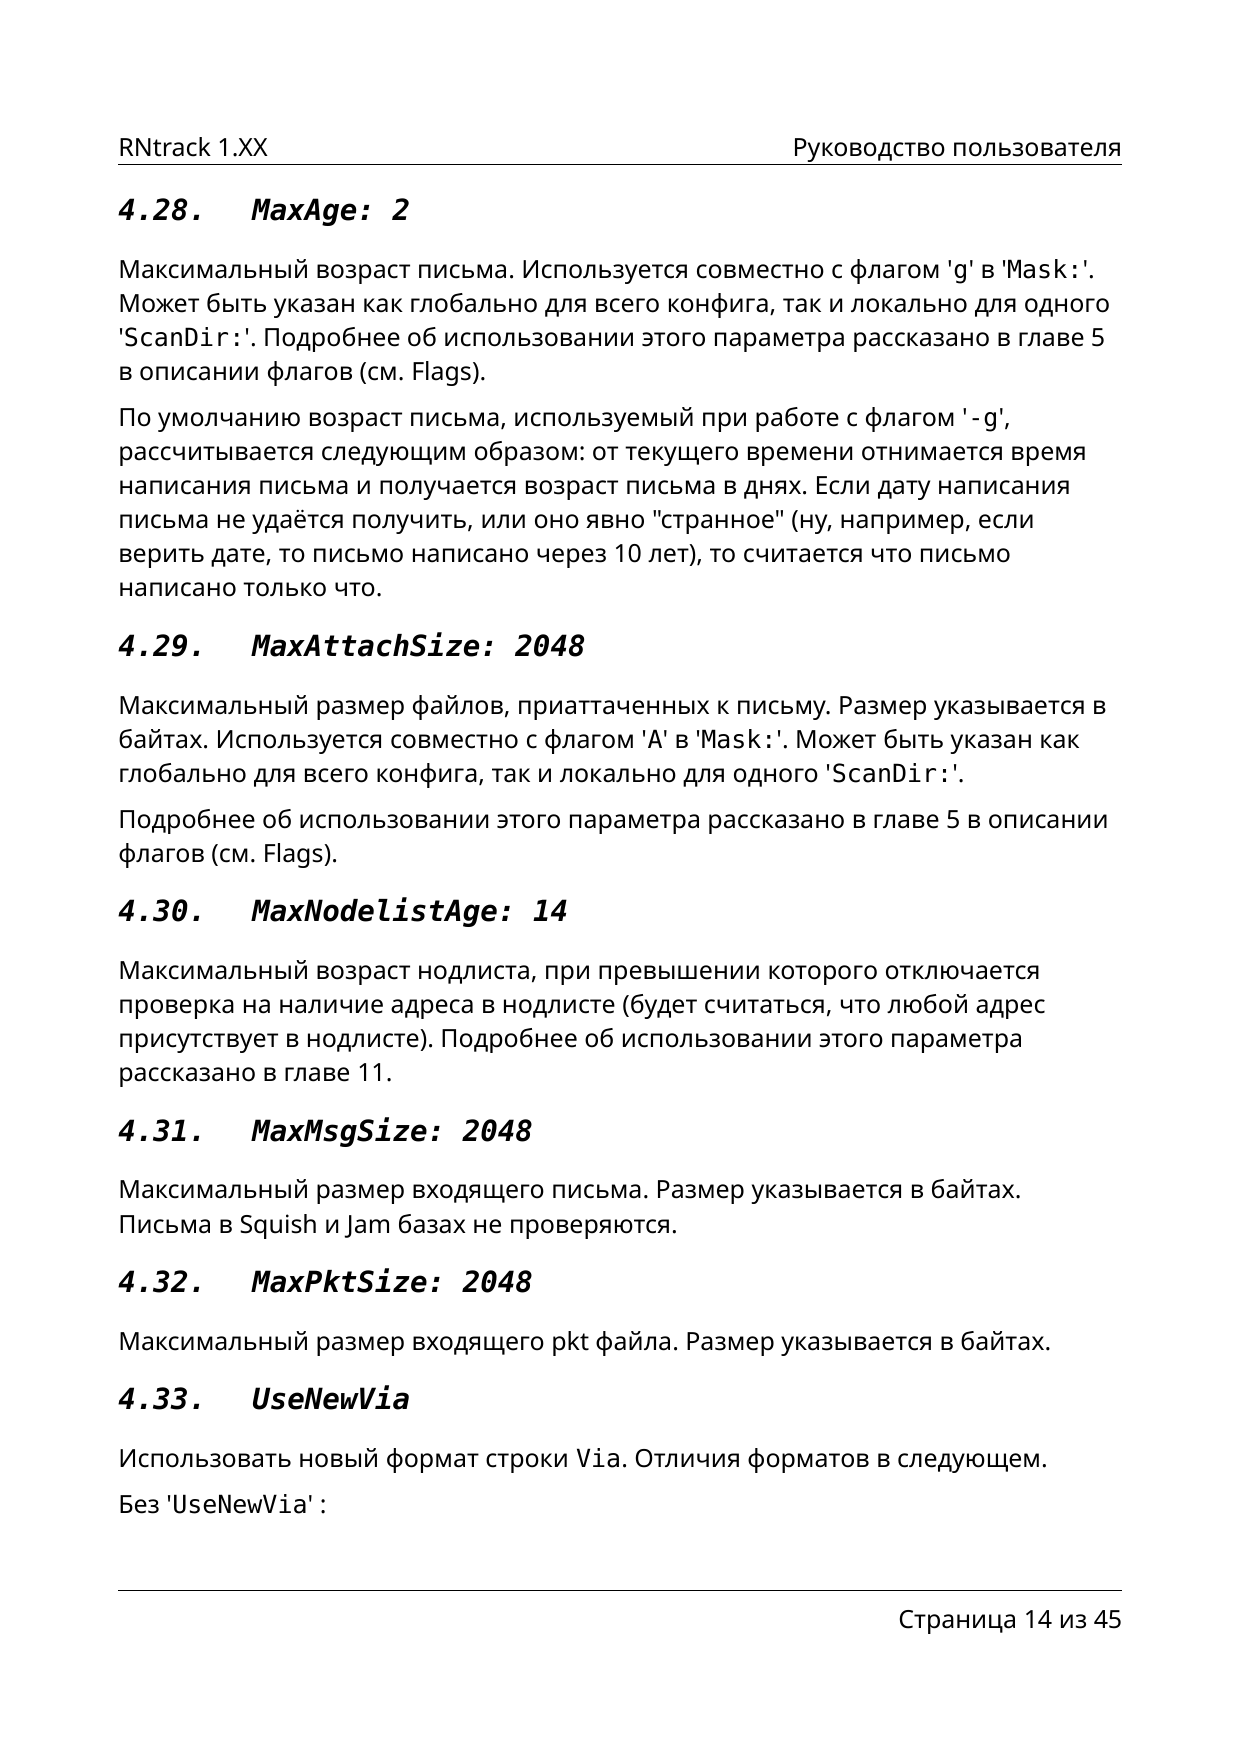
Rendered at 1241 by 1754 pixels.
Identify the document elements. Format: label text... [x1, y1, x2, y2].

text По умолчанию возраст письма, используемый при работе с флагом '-g', рассчитывается следующим образом: от текущего времени отнимается время написания письма и получается возраст письма в днях. Если дату написания письма не удаётся получить, или оно явно "странное" (ну, например, если верить дате, то письмо написано через 10 лет), то считается что письмо написано только что. [118, 400, 1122, 604]
subtitle MaxAttachSize: 2048 [118, 629, 1122, 663]
text Без 'UseNewVia' : [118, 1487, 1122, 1521]
text Максимальный возраст нодлиста, при превышении которого отключается проверка на наличие адреса в нодлисте (будет считаться, что любой адрес присутствует в нодлисте). Подробнее об использовании этого параметра рассказано в главе 11. [118, 953, 1122, 1089]
subtitle UseNewVia [118, 1383, 1122, 1417]
text Использовать новый формат строки Via. Отличия форматов в следующем. [118, 1441, 1122, 1475]
text Подробнее об использовании этого параметра рассказано в главе 5 в описании флагов (см. Flags). [118, 801, 1122, 869]
subtitle MaxAge: 2 [118, 193, 1122, 227]
subtitle MaxNodelistAge: 14 [118, 894, 1122, 928]
text Максимальный возраст письма. Используется совместно с флагом 'g' в 'Mask:'. Может быть указан как глобально для всего конфига, так и локально для одного 'ScanDir:'. Подробнее об использовании этого параметра рассказано в главе 5 в описании флагов (см. Flags). [118, 252, 1122, 388]
subtitle MaxMsgSize: 2048 [118, 1114, 1122, 1148]
subtitle MaxPktSize: 2048 [118, 1265, 1122, 1299]
text Максимальный размер файлов, приаттаченных к письму. Размер указывается в байтах. Используется совместно с флагом 'A' в 'Mask:'. Может быть указан как глобально для всего конфига, так и локально для одного 'ScanDir:'. [118, 687, 1122, 789]
text Максимальный размер входящего pkt файла. Размер указывается в байтах. [118, 1323, 1122, 1358]
text Максимальный размер входящего письма. Размер указывается в байтах. Письма в Squish и Jam базах не проверяются. [118, 1172, 1122, 1240]
